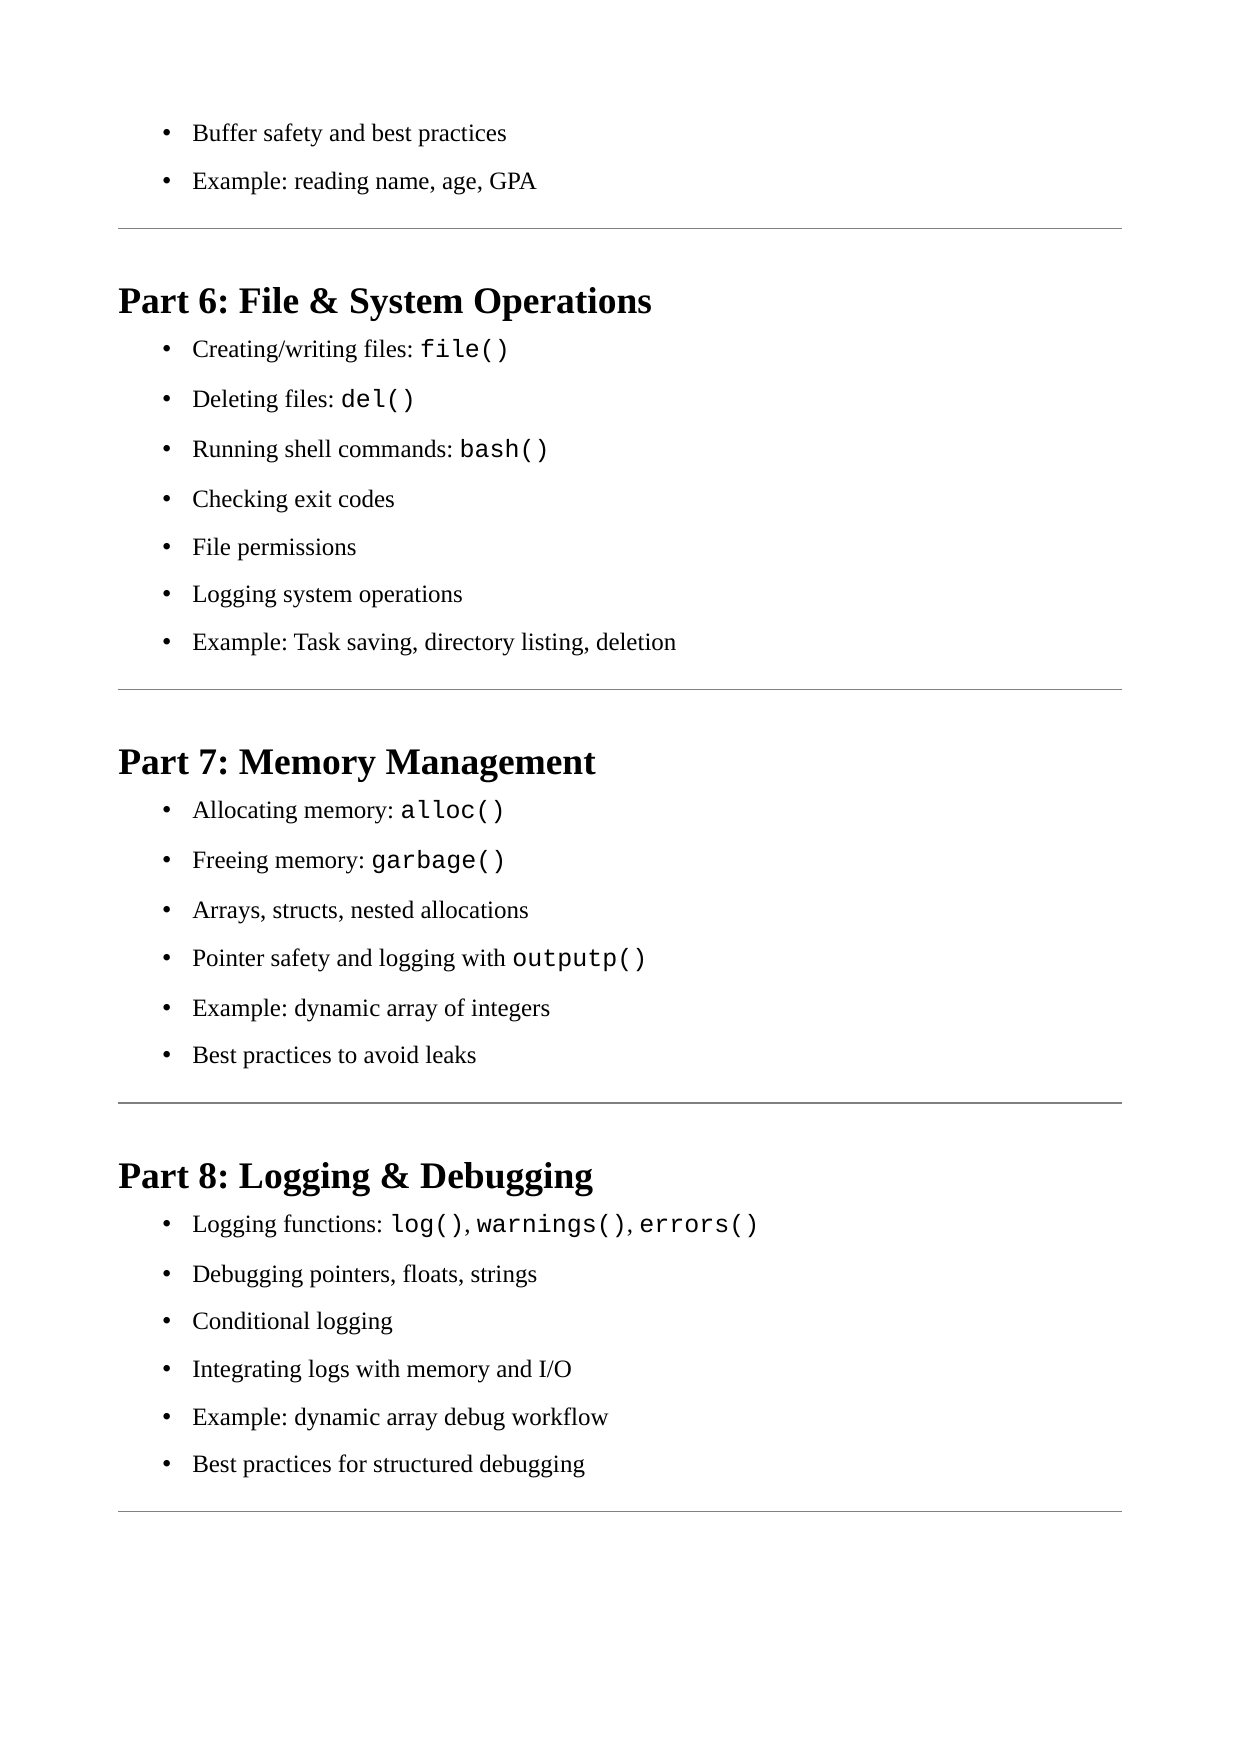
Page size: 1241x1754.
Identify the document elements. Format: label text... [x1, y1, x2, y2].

list Buffer safety and best practices [162, 118, 1122, 147]
list Freeing memory: garbage() [162, 845, 1122, 876]
list Example: Task saving, directory listing, deletion [162, 627, 1122, 656]
subtitle Part 8: Logging & Debugging [118, 1153, 1122, 1196]
list Allocating memory: alloc() [162, 795, 1122, 826]
list Example: dynamic array of integers [162, 993, 1122, 1022]
list Arrays, structs, nested allocations [162, 895, 1122, 924]
list Best practices for structured debugging [162, 1449, 1122, 1478]
list Best practices to avoid leaks [162, 1040, 1122, 1069]
list Deleting files: del() [162, 384, 1122, 415]
list Creating/writing files: file() [162, 334, 1122, 365]
list Logging functions: log(), warnings(), errors() [162, 1209, 1122, 1239]
list Logging system operations [162, 579, 1122, 608]
subtitle Part 7: Memory Management [118, 739, 1122, 783]
list Example: dynamic array debug workflow [162, 1402, 1122, 1430]
list Conditional logging [162, 1306, 1122, 1335]
list Debugging pointers, floats, strings [162, 1259, 1122, 1287]
list Checking exit codes [162, 484, 1122, 513]
list Running shell commands: bash() [162, 434, 1122, 465]
list Integrating logs with memory and I/O [162, 1354, 1122, 1383]
list Pointer safety and logging with outputp() [162, 943, 1122, 974]
list Example: reading name, age, GPA [162, 166, 1122, 194]
subtitle Part 6: File & System Operations [118, 278, 1122, 322]
list File permissions [162, 532, 1122, 560]
